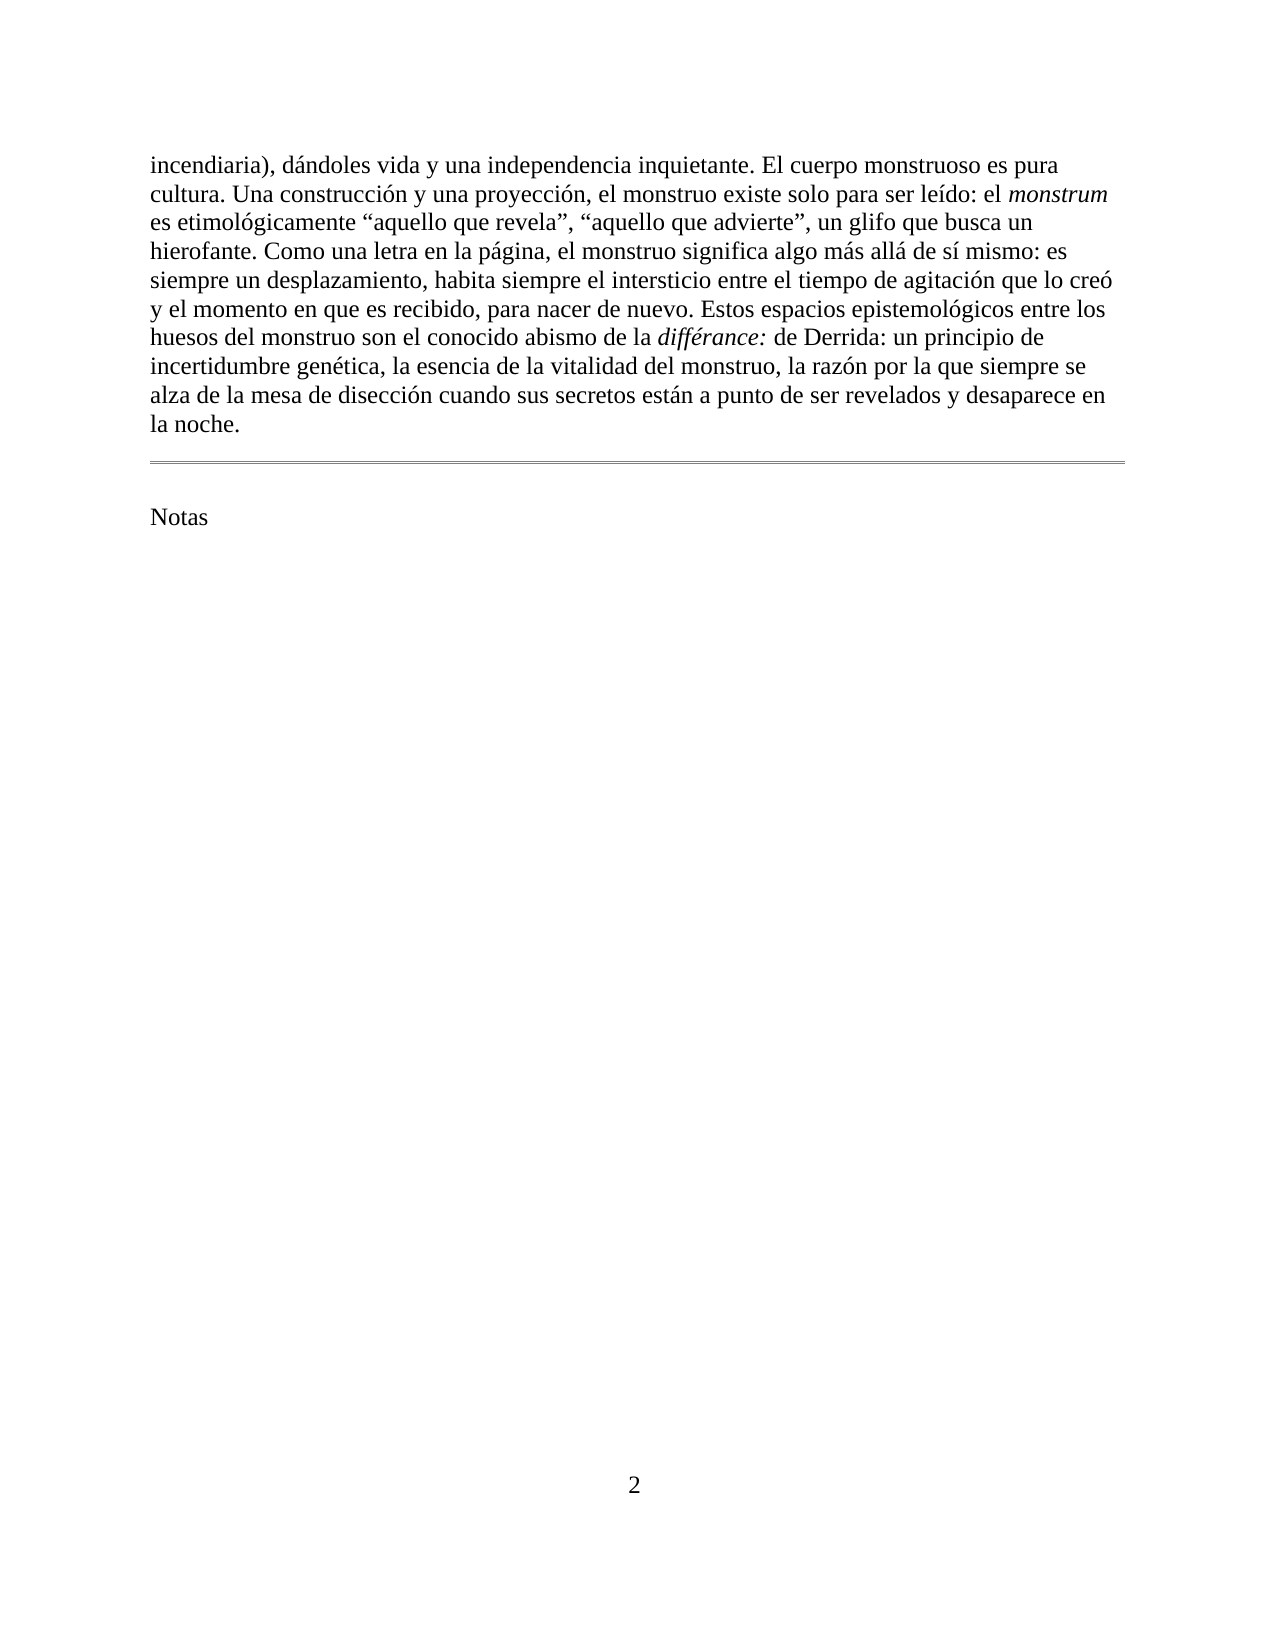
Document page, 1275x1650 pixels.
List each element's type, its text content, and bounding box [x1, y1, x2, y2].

text Notas [150, 502, 1125, 530]
text incendiaria), dándoles vida y una independencia inquietante. El cuerpo monstruoso es pura cultura. Una construcción y una proyección, el monstruo existe solo para ser leído: el monstrum es etimológicamente “aquello que revela”, “aquello que advierte”, un glifo que busca un hierofante. Como una letra en la página, el monstruo significa algo más allá de sí mismo: es siempre un desplazamiento, habita siempre el intersticio entre el tiempo de agitación que lo creó y el momento en que es recibido, para nacer de nuevo. Estos espacios epistemológicos entre los huesos del monstruo son el conocido abismo de la différance: de Derrida: un principio de incertidumbre genética, la esencia de la vitalidad del monstruo, la razón por la que siempre se alza de la mesa de disección cuando sus secretos están a punto de ser revelados y desaparece en la noche. [150, 150, 1125, 437]
